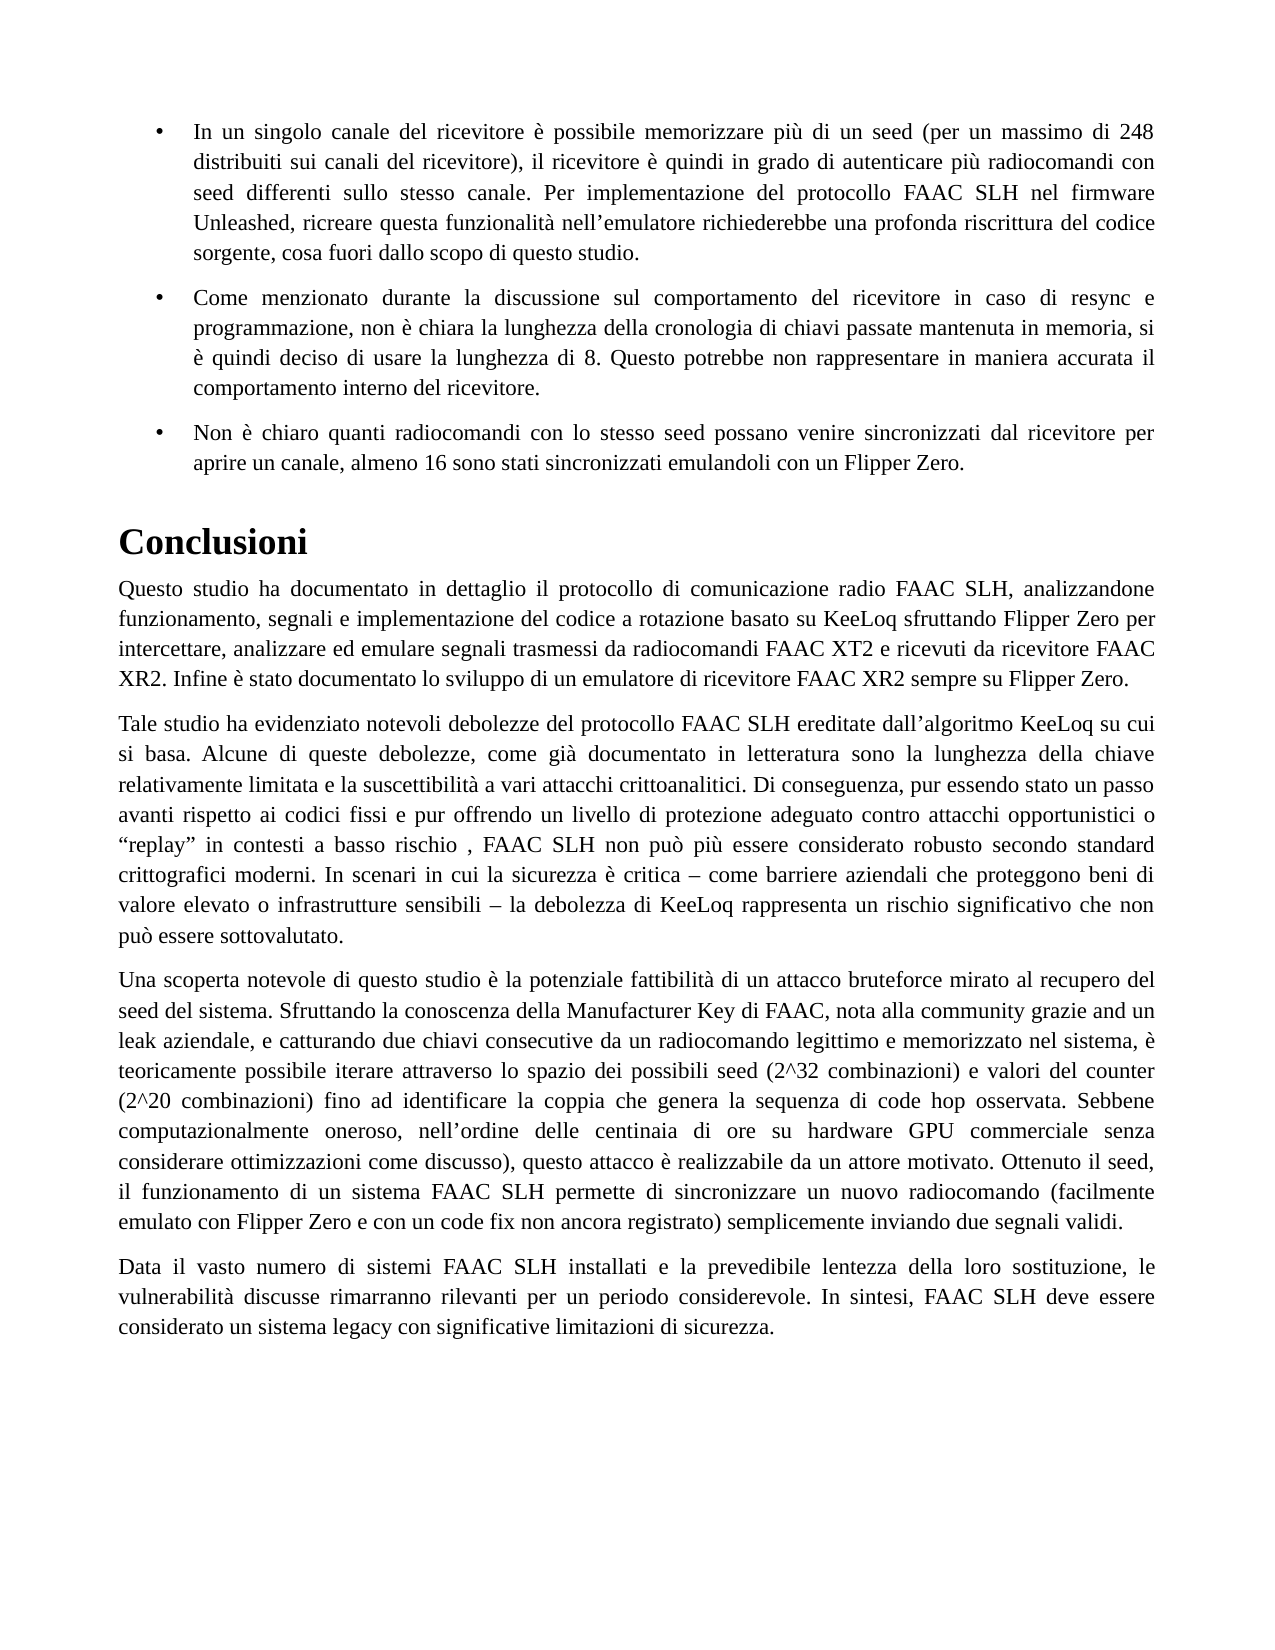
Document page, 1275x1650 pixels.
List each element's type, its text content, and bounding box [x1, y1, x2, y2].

text Questo studio ha documentato in dettaglio il protocollo di comunicazione radio FAAC SLH, analizzandone funzionamento, segnali e implementazione del codice a rotazione basato su KeeLoq sfruttando Flipper Zero per intercettare, analizzare ed emulare segnali trasmessi da radiocomandi FAAC XT2 e ricevuti da ricevitore FAAC XR2. Infine è stato documentato lo sviluppo di un emulatore di ricevitore FAAC XR2 sempre su Flipper Zero. [118, 575, 1157, 692]
text Una scoperta notevole di questo studio è la potenziale fattibilità di un attacco bruteforce mirato al recupero del seed del sistema. Sfruttando la conoscenza della Manufacturer Key di FAAC, nota alla community grazie and un leak aziendale, e catturando due chiavi consecutive da un radiocomando legittimo e memorizzato nel sistema, è teoricamente possibile iterare attraverso lo spazio dei possibili seed (2^32 combinazioni) e valori del counter (2^20 combinazioni) fino ad identificare la coppia che genera la sequenza di code hop osservata. Sebbene computazionalmente oneroso, nell’ordine delle centinaia di ore su hardware GPU commerciale senza considerare ottimizzazioni come discusso), questo attacco è realizzabile da un attore motivato. Ottenuto il seed, il funzionamento di un sistema FAAC SLH permette di sincronizzare un nuovo radiocomando (facilmente emulato con Flipper Zero e con un code fix non ancora registrato) semplicemente inviando due segnali validi. [118, 966, 1157, 1234]
subtitle Conclusioni [118, 519, 1157, 562]
list In un singolo canale del ricevitore è possibile memorizzare più di un seed (per un massimo di 248 distribuiti sui canali del ricevitore), il ricevitore è quindi in grado di autenticare più radiocomandi con seed differenti sullo stesso canale. Per implementazione del protocollo FAAC SLH nel firmware Unleashed, ricreare questa funzionalità nell’emulatore richiederebbe una profonda riscrittura del codice sorgente, cosa fuori dallo scopo di questo studio. [156, 118, 1157, 265]
text Data il vasto numero di sistemi FAAC SLH installati e la prevedibile lentezza della loro sostituzione, le vulnerabilità discusse rimarranno rilevanti per un periodo considerevole. In sintesi, FAAC SLH deve essere considerato un sistema legacy con significative limitazioni di sicurezza. [118, 1253, 1157, 1340]
text Tale studio ha evidenziato notevoli debolezze del protocollo FAAC SLH ereditate dall’algoritmo KeeLoq su cui si basa. Alcune di queste debolezze, come già documentato in letteratura sono la lunghezza della chiave relativamente limitata e la suscettibilità a vari attacchi crittoanalitici. Di conseguenza, pur essendo stato un passo avanti rispetto ai codici fissi e pur offrendo un livello di protezione adeguato contro attacchi opportunistici o “replay” in contesti a basso rischio , FAAC SLH non può più essere considerato robusto secondo standard crittografici moderni. In scenari in cui la sicurezza è critica – come barriere aziendali che proteggono beni di valore elevato o infrastrutture sensibili – la debolezza di KeeLoq rappresenta un rischio significativo che non può essere sottovalutato. [118, 710, 1157, 948]
list Non è chiaro quanti radiocomandi con lo stesso seed possano venire sincronizzati dal ricevitore per aprire un canale, almeno 16 sono stati sincronizzati emulandoli con un Flipper Zero. [156, 419, 1157, 476]
list Come menzionato durante la discussione sul comportamento del ricevitore in caso di resync e programmazione, non è chiara la lunghezza della cronologia di chiavi passate mantenuta in memoria, si è quindi deciso di usare la lunghezza di 8. Questo potrebbe non rappresentare in maniera accurata il comportamento interno del ricevitore. [156, 284, 1157, 401]
